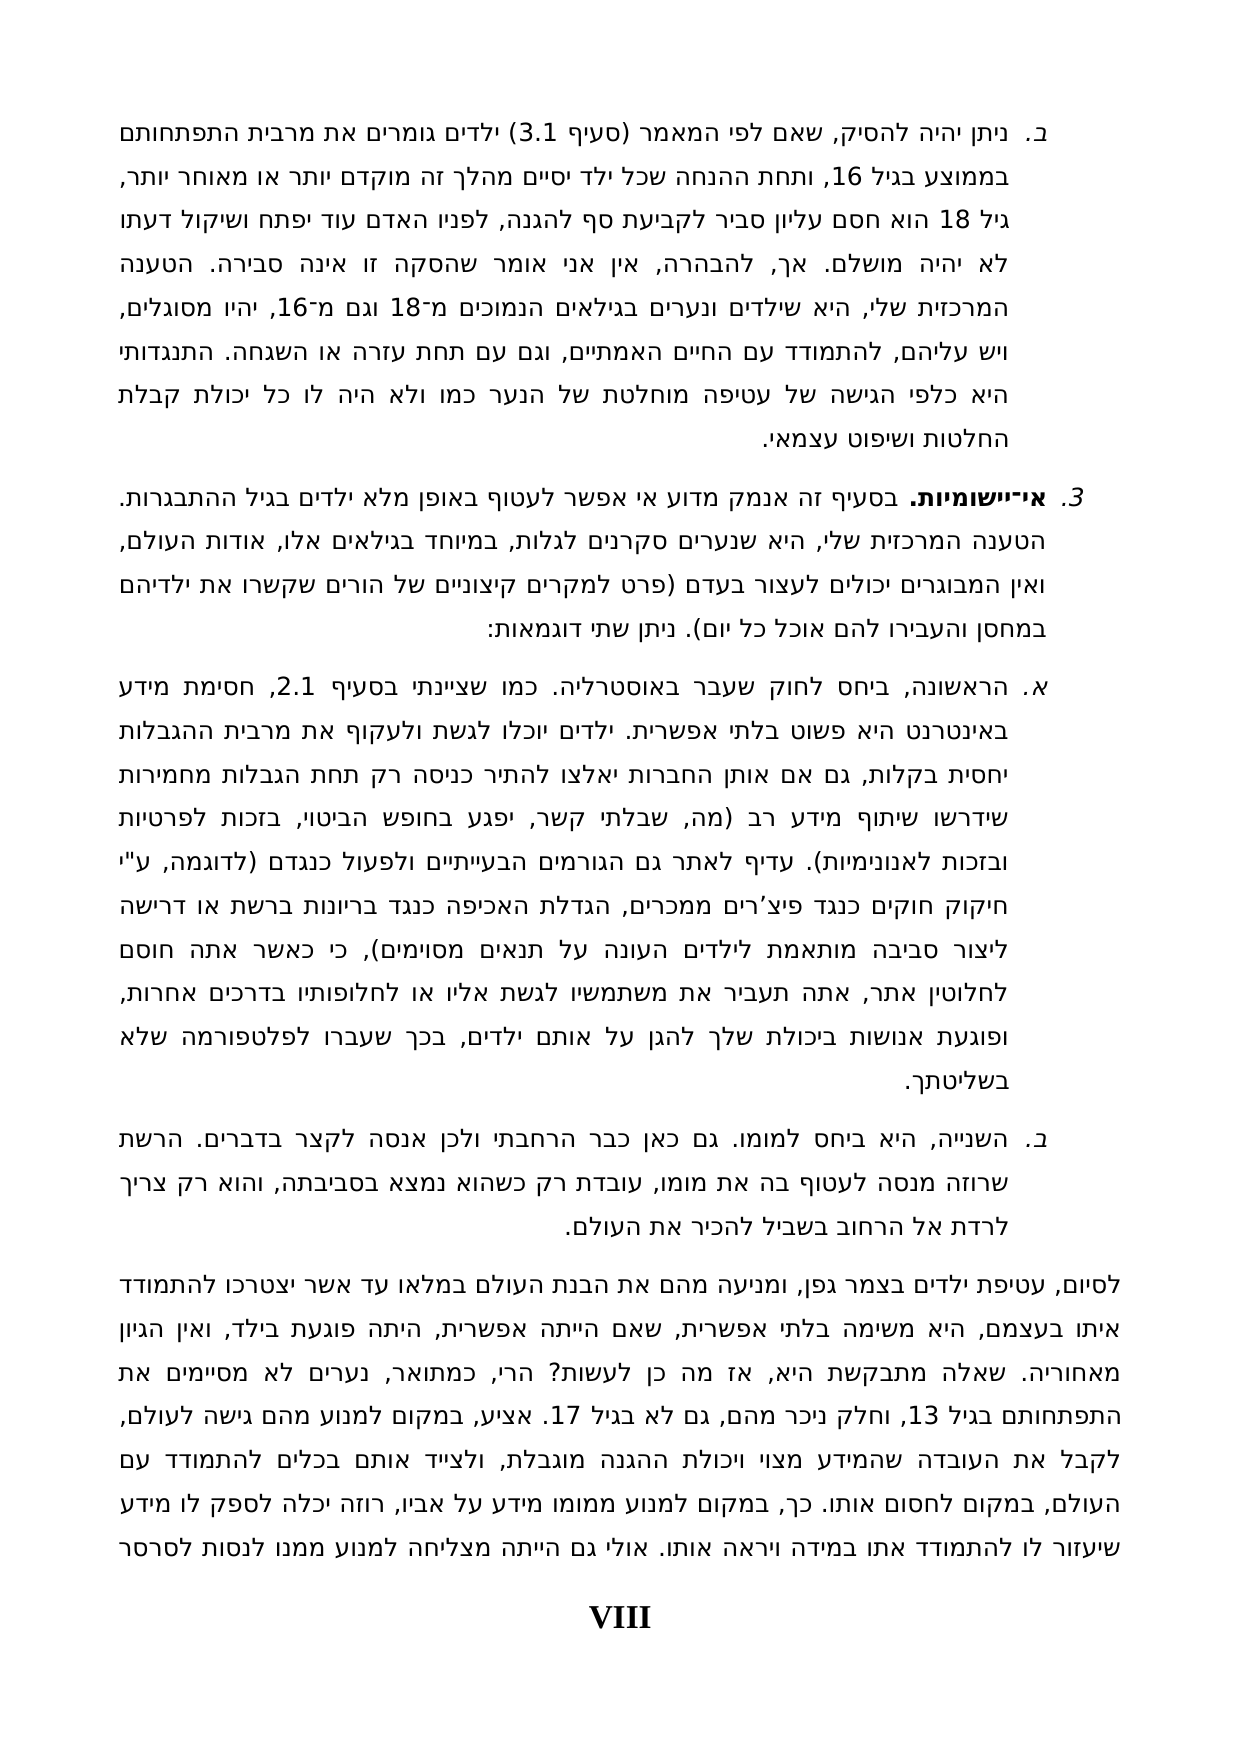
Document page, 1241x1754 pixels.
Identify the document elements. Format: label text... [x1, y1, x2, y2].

list אי־יישומיות. בסעיף זה אנמק מדוע אי אפשר לעטוף באופן מלא ילדים בגיל ההתבגרות. הטענה המרכזית שלי, היא שנערים סקרנים לגלות, במיוחד בגילאים אלו, אודות העולם, ואין המבוגרים יכולים לעצור בעדם (פרט למקרים קיצוניים של הורים שקשרו את ילדיהם במחסן והעבירו להם אוכל כל יום). ניתן שתי דוגמאות: [118, 483, 1084, 643]
list השנייה, היא ביחס למומו. גם כאן כבר הרחבתי ולכן אנסה לקצר בדברים. הרשת שרוזה מנסה לעטוף בה את מומו, עובדת רק כשהוא נמצא בסביבתה, והוא רק צריך לרדת אל הרחוב בשביל להכיר את העולם. [118, 1124, 1047, 1241]
list הראשונה, ביחס לחוק שעבר באוסטרליה. כמו שציינתי בסעיף 2.1, חסימת מידע באינטרנט היא פשוט בלתי אפשרית. ילדים יוכלו לגשת ולעקוף את מרבית ההגבלות יחסית בקלות, גם אם אותן החברות יאלצו להתיר כניסה רק תחת הגבלות מחמירות שידרשו שיתוף מידע רב (מה, שבלתי קשר, יפגע בחופש הביטוי, בזכות לפרטיות ובזכות לאנונימיות). עדיף לאתר גם הגורמים הבעייתיים ולפעול כנגדם (לדוגמה, ע"י חיקוק חוקים כנגד פיצ’רים ממכרים, הגדלת האכיפה כנגד בריונות ברשת או דרישה ליצור סביבה מותאמת לילדים העונה על תנאים מסוימים), כי כאשר אתה חוסם לחלוטין אתר, אתה תעביר את משתמשיו לגשת אליו או לחלופותיו בדרכים אחרות, ופוגעת אנושות ביכולת שלך להגן על אותם ילדים, בכך שעברו לפלטפורמה שלא בשליטתך. [118, 672, 1047, 1095]
list ניתן יהיה להסיק, שאם לפי המאמר (סעיף 3.1) ילדים גומרים את מרבית התפתחותם בממוצע בגיל 16, ותחת ההנחה שכל ילד יסיים מהלך זה מוקדם יותר או מאוחר יותר, גיל 18 הוא חסם עליון סביר לקביעת סף להגנה, לפניו האדם עוד יפתח ושיקול דעתו לא יהיה מושלם. אך, להבהרה, אין אני אומר שהסקה זו אינה סבירה. הטענה המרכזית שלי, היא שילדים ונערים בגילאים הנמוכים מ־18 וגם מ־16, יהיו מסוגלים, ויש עליהם, להתמודד עם החיים האמתיים, וגם עם תחת עזרה או השגחה. התנגדותי היא כלפי הגישה של עטיפה מוחלטת של הנער כמו ולא היה לו כל יכולת קבלת החלטות ושיפוט עצמאי. [118, 118, 1047, 453]
text לסיום, עטיפת ילדים בצמר גפן, ומניעה מהם את הבנת העולם במלאו עד אשר יצטרכו להתמודד איתו בעצמם, היא משימה בלתי אפשרית, שאם הייתה אפשרית, היתה פוגעת בילד, ואין הגיון מאחוריה. שאלה מתבקשת היא, אז מה כן לעשות? הרי, כמתואר, נערים לא מסיימים את התפתחותם בגיל 13, וחלק ניכר מהם, גם לא בגיל 17. אציע, במקום למנוע מהם גישה לעולם, לקבל את העובדה שהמידע מצוי ויכולת ההגנה מוגבלת, ולצייד אותם בכלים להתמודד עם העולם, במקום לחסום אותו. כך, במקום למנוע ממומו מידע על אביו, רוזה יכלה לספק לו מידע שיעזור לו להתמודד אתו במידה ויראה אותו. אולי גם הייתה מצליחה למנוע ממנו לנסות לסרסר בנשים. באופן דומה, במקום לאסור כליל מדיה חברתית בקרב ילדים, היה אפשר לנסות לאסור חוויות ממכרות (כמו infinate scrolling). [118, 1270, 1122, 1562]
